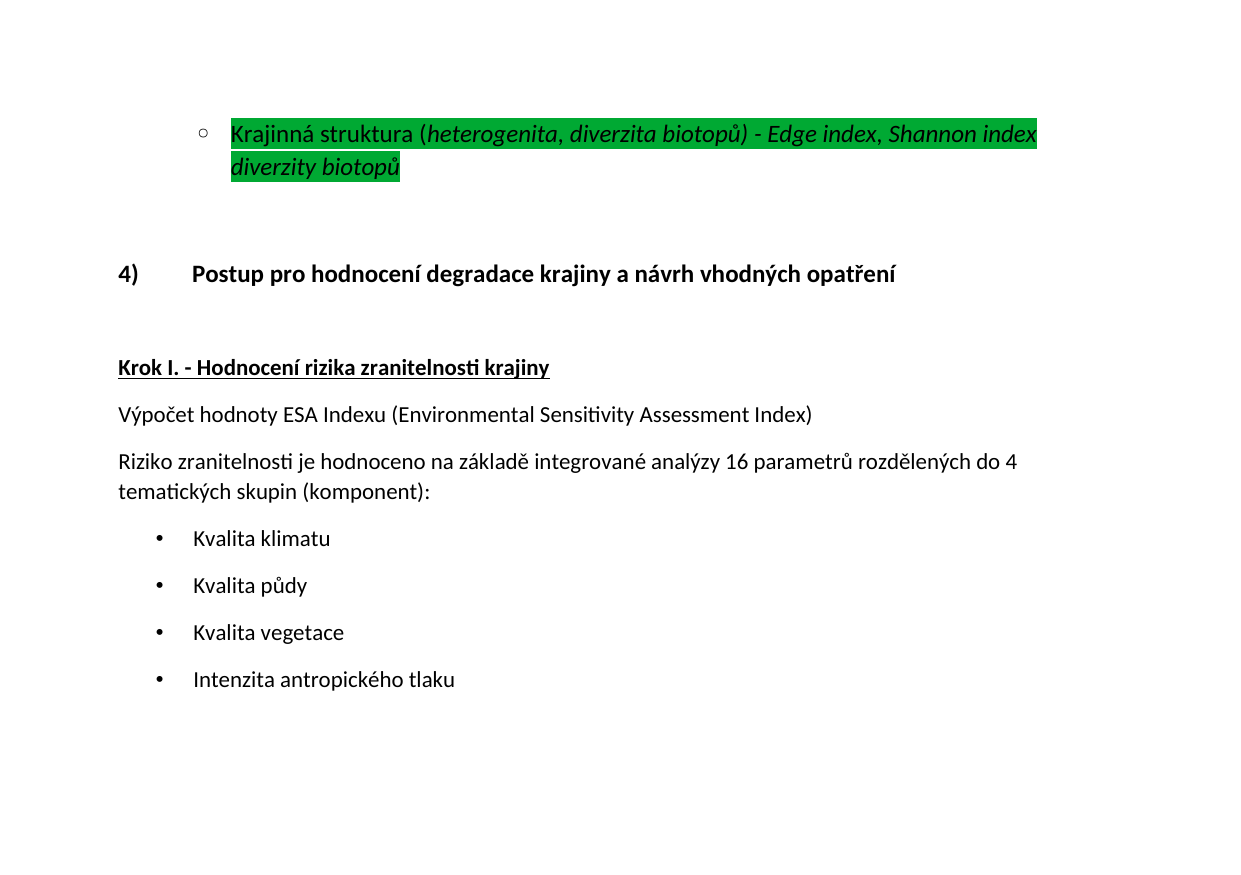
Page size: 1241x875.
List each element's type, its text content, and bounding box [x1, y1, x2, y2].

list Intenzita antropického tlaku [156, 665, 1122, 693]
text Výpočet hodnoty ESA Indexu (Environmental Sensitivity Assessment Index) [118, 400, 1122, 428]
list Kvalita vegetace [156, 618, 1122, 646]
list Krajinná struktura (heterogenita, diverzita biotopů) - Edge index, Shannon index diverzity biotopů [193, 118, 1122, 182]
subtitle Postup pro hodnocení degradace krajiny a návrh vhodných opatření [118, 258, 1122, 289]
text Krok I. - Hodnocení rizika zranitelnosti krajiny [118, 353, 1122, 382]
list Kvalita půdy [156, 571, 1122, 599]
list Kvalita klimatu [156, 524, 1122, 552]
text Riziko zranitelnosti je hodnoceno na základě integrované analýzy 16 parametrů rozdělených do 4 tematických skupin (komponent): [118, 447, 1122, 506]
